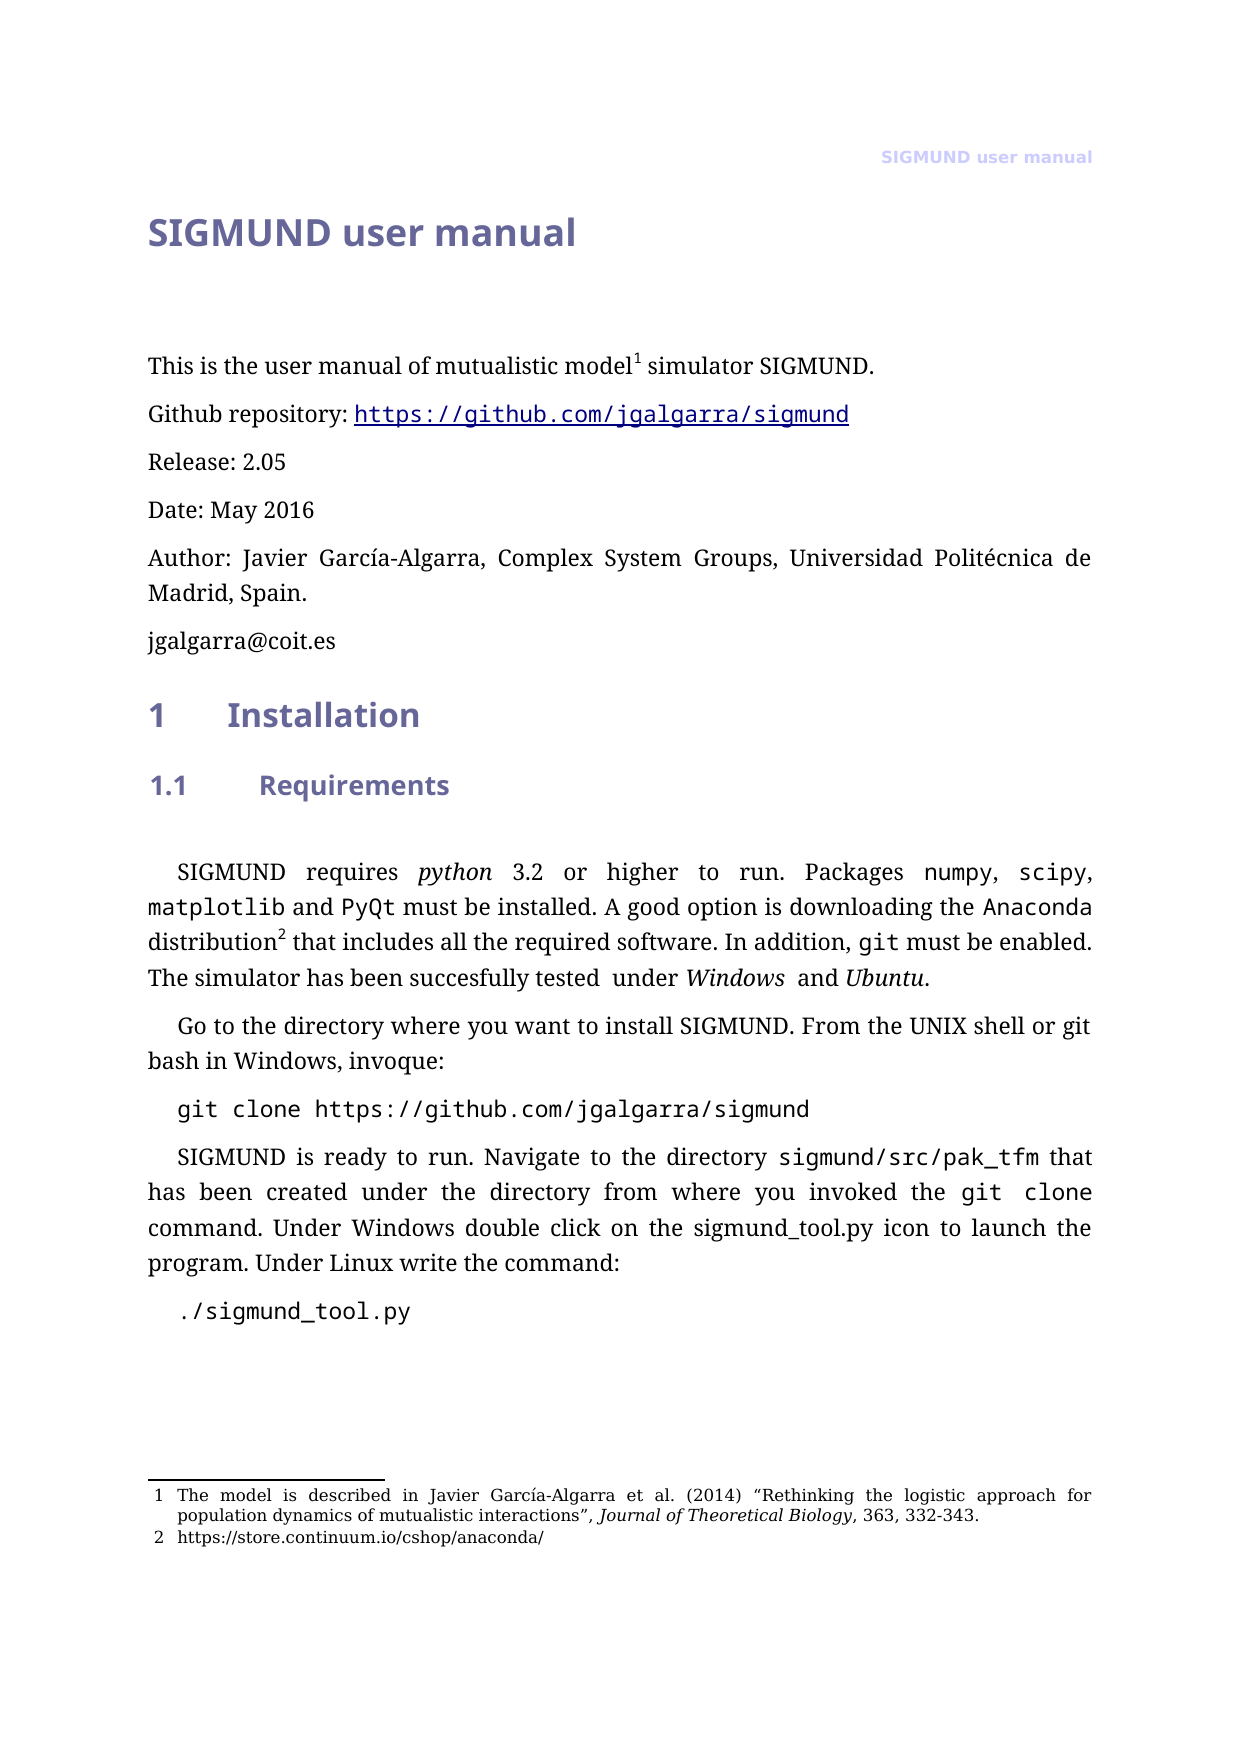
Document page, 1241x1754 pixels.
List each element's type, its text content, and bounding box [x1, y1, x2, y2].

text Date: May 2016 [148, 490, 1093, 525]
subtitle Installation [148, 692, 1093, 737]
text The model is described in Javier García-Algarra et al. (2014) “Rethinking the logistic approach for population dynamics of mutualistic interactions”, Journal of Theoretical Biology, 363, 332-343. [153, 1486, 1093, 1525]
text Release: 2.05 [148, 442, 1093, 477]
text SIGMUND requires python 3.2 or higher to run. Packages numpy, scipy, matplotlib and PyQt must be installed. A good option is downloading the Anaconda distribution that includes all the required software. In addition, git must be enabled. The simulator has been succesfully tested under Windows and Ubuntu. [148, 852, 1093, 993]
text ./sigmund_tool.py [148, 1291, 1093, 1327]
text This is the user manual of mutualistic model simulator SIGMUND. [148, 346, 1093, 382]
text Go to the directory where you want to install SIGMUND. From the UNIX shell or git bash in Windows, invoque: [148, 1006, 1093, 1077]
text Github repository: https://github.com/jgalgarra/sigmund [148, 394, 1093, 429]
text jgalgarra@coit.es [148, 621, 1093, 657]
subtitle Requirements [149, 767, 1093, 804]
subtitle SIGMUND user manual [148, 207, 1093, 258]
text SIGMUND is ready to run. Navigate to the directory sigmund/src/pak_tfm that has been created under the directory from where you invoked the git clone command. Under Windows double click on the sigmund_tool.py icon to launch the program. Under Linux write the command: [148, 1137, 1093, 1279]
text git clone https://github.com/jgalgarra/sigmund [148, 1089, 1093, 1124]
text Author: Javier García-Algarra, Complex System Groups, Universidad Politécnica de Madrid, Spain. [148, 538, 1093, 609]
text https://store.continuum.io/cshop/anaconda/ [153, 1528, 1093, 1547]
